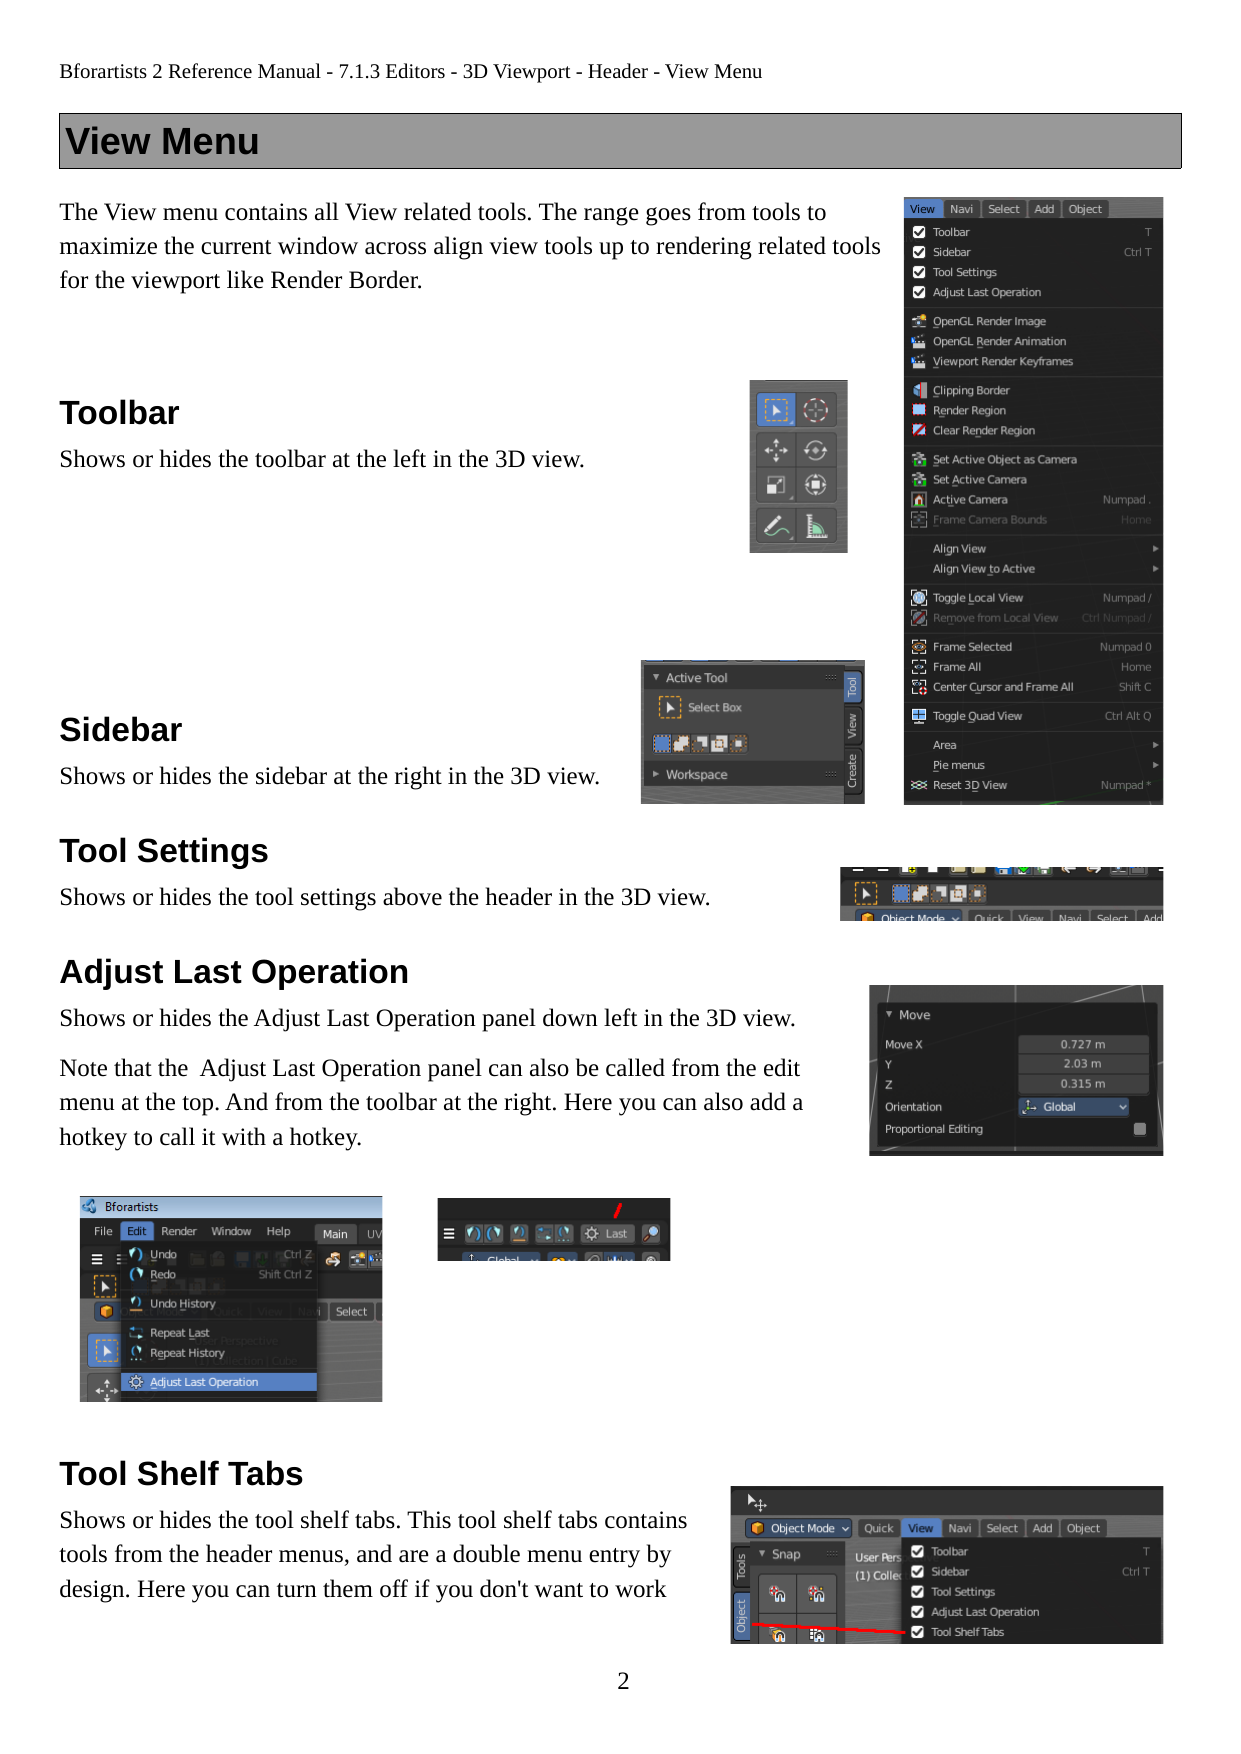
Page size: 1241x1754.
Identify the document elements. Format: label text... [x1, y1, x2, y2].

subtitle [1164, 710, 1181, 749]
subtitle Tool Shelf Tabs [59, 1454, 1181, 1492]
text Shows or hides the Adjust Last Operation panel down left in the 3D view. [59, 1003, 869, 1032]
picture [640, 660, 865, 804]
picture [730, 1486, 1164, 1644]
subtitle [1164, 393, 1181, 432]
subtitle [848, 393, 903, 432]
text Shows or hides the tool shelf tabs. This tool shelf tabs contains tools from the header menus, and are a double menu entry by design. Here you can turn them off if you don't want to work [59, 1505, 730, 1602]
text Note that the Adjust Last Operation panel can also be called from the edit menu at the top. And from the toolbar at the right. Here you can also add a hotkey to call it with a hotkey. [59, 1053, 869, 1150]
text Shows or hides the tool settings above the header in the 3D view. [59, 882, 840, 911]
picture [79, 1196, 383, 1402]
picture [437, 1198, 671, 1261]
text Shows or hides the sidebar at the right in the 3D view. [59, 761, 640, 790]
subtitle Sidebar [59, 710, 640, 749]
subtitle Adjust Last Operation [59, 952, 1181, 991]
text [848, 444, 903, 473]
picture [903, 197, 1164, 805]
subtitle Toolbar [59, 393, 749, 432]
text The View menu contains all View related tools. The range goes from tools to maximize the current window across align view tools up to rendering related tools for the viewport like Render Border. [59, 197, 903, 294]
table_header View Menu [60, 114, 1181, 168]
picture [749, 380, 848, 553]
subtitle [865, 710, 903, 749]
subtitle Tool Settings [59, 831, 1181, 870]
text Shows or hides the toolbar at the left in the 3D view. [59, 444, 749, 473]
picture [840, 867, 1164, 921]
picture [869, 985, 1164, 1156]
text [865, 761, 903, 790]
